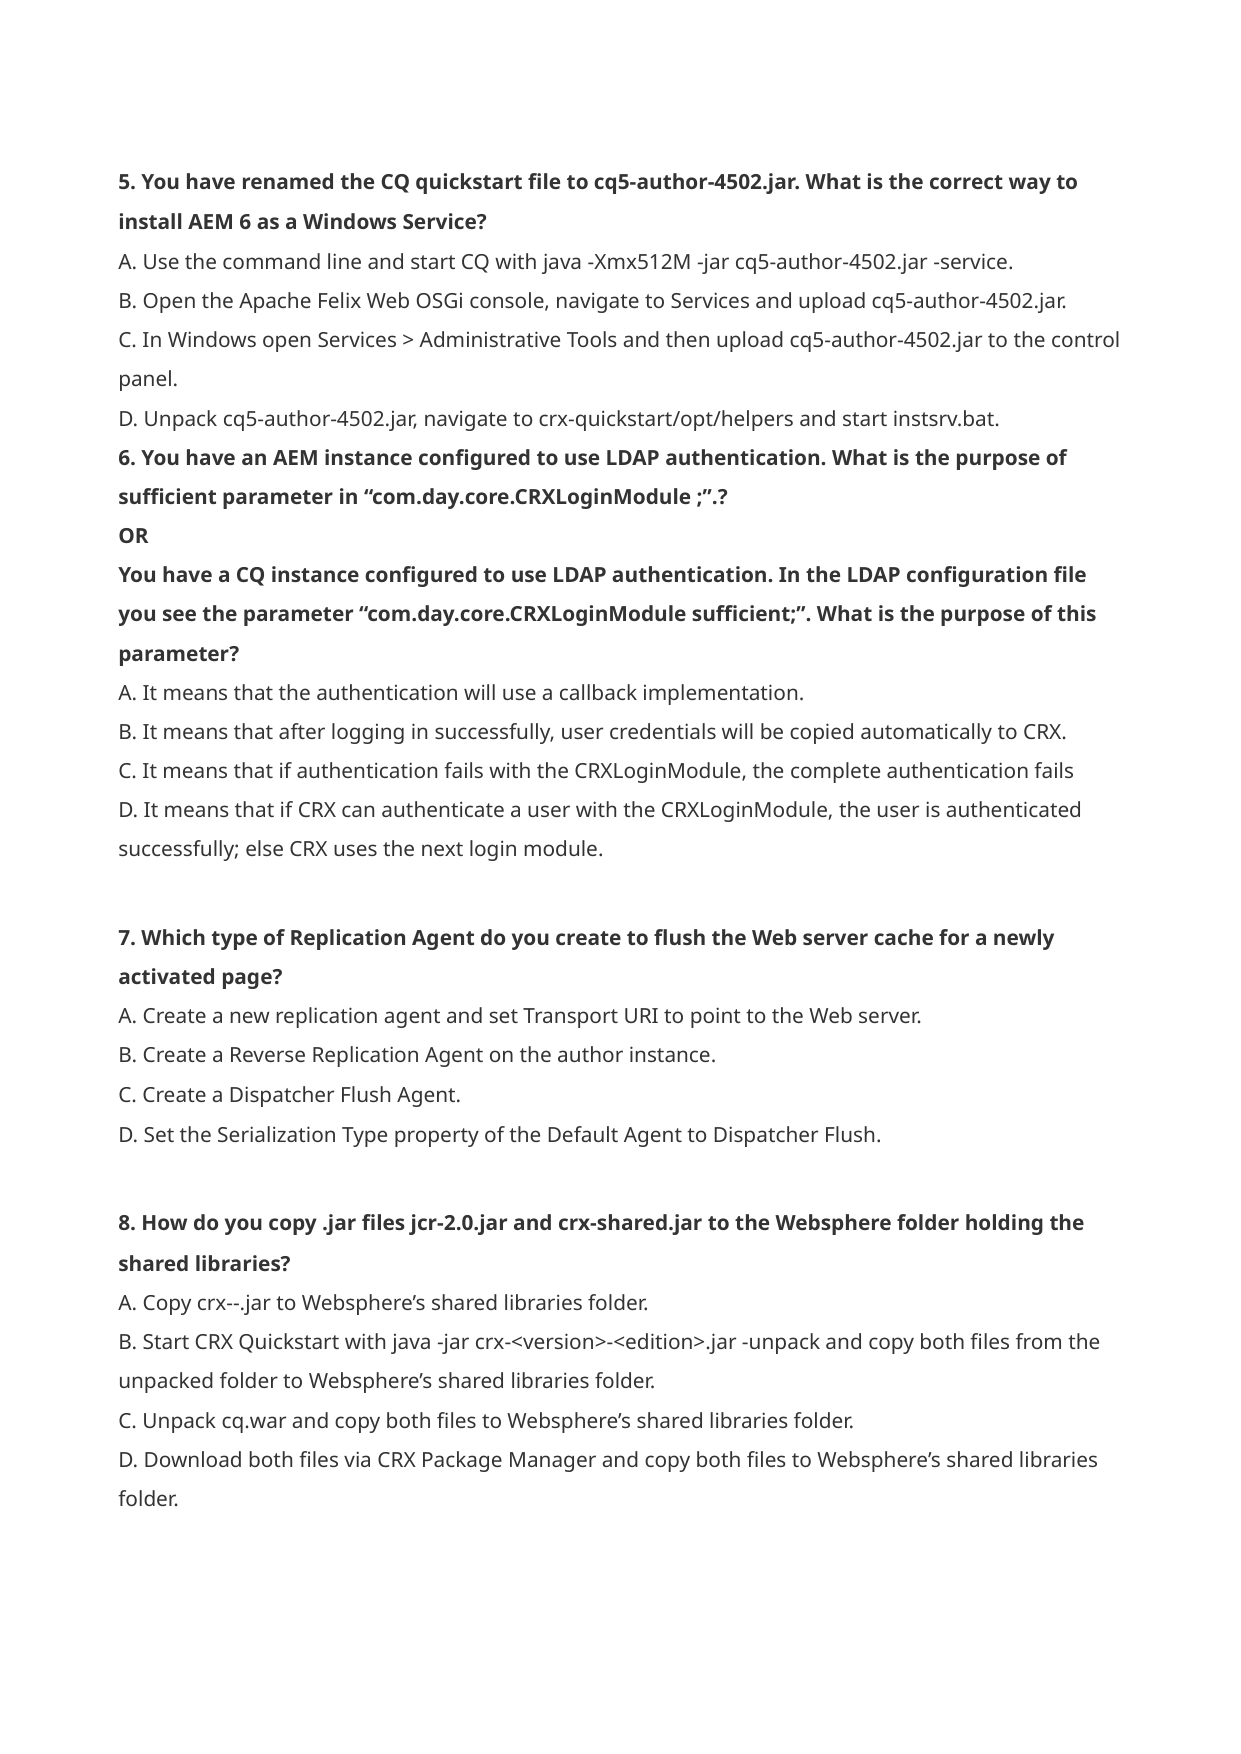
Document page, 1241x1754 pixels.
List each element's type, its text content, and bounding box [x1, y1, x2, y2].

text C. In Windows open Services > Administrative Tools and then upload cq5-author-4502.jar to the control panel. [118, 325, 1122, 393]
text You have a CQ instance configured to use LDAP authentication. In the LDAP configuration file you see the parameter “com.day.core.CRXLoginModule sufficient;”. What is the purpose of this parameter? [118, 560, 1122, 667]
text D. It means that if CRX can authenticate a user with the CRXLoginModule, the user is authenticated successfully; else CRX uses the next login module. [118, 795, 1122, 863]
text 6. You have an AEM instance configured to use LDAP authentication. What is the purpose of sufficient parameter in “com.day.core.CRXLoginModule ;”.? [118, 443, 1122, 511]
text B. It means that after logging in successfully, user credentials will be copied automatically to CRX. [118, 717, 1122, 746]
text A. Use the command line and start CQ with java -Xmx512M -jar cq5-author-4502.jar -service. [118, 247, 1122, 276]
text C. It means that if authentication fails with the CRXLoginModule, the complete authentication fails [118, 756, 1122, 785]
text A. Create a new replication agent and set Transport URI to point to the Web server. [118, 1001, 1122, 1029]
text D. Unpack cq5-author-4502.jar, navigate to crx-quickstart/opt/helpers and start instsrv.bat. [118, 404, 1122, 432]
text 7. Which type of Replication Agent do you create to flush the Web server cache for a newly activated page? [118, 923, 1122, 990]
text A. Copy crx--.jar to Websphere’s shared libraries folder. [118, 1288, 1122, 1317]
text 5. You have renamed the CQ quickstart file to cq5-author-4502.jar. What is the correct way to install AEM 6 as a Windows Service? [118, 167, 1122, 236]
text B. Create a Reverse Replication Agent on the author instance. [118, 1040, 1122, 1069]
text D. Set the Serialization Type property of the Default Agent to Dispatcher Flush. [118, 1120, 1122, 1148]
text B. Open the Apache Felix Web OSGi console, navigate to Services and upload cq5-author-4502.jar. [118, 286, 1122, 315]
text A. It means that the authentication will use a callback implementation. [118, 678, 1122, 706]
text 8. How do you copy .jar files jcr-2.0.jar and crx-shared.jar to the Websphere folder holding the shared libraries? [118, 1208, 1122, 1277]
text D. Download both files via CRX Package Manager and copy both files to Websphere’s shared libraries folder. [118, 1445, 1122, 1512]
text OR [118, 521, 1122, 550]
text C. Create a Dispatcher Flush Agent. [118, 1079, 1122, 1109]
text C. Unpack cq.war and copy both files to Websphere’s shared libraries folder. [118, 1406, 1122, 1434]
text B. Start CRX Quickstart with java -jar crx-<version>-<edition>.jar -unpack and copy both files from the unpacked folder to Websphere’s shared libraries folder. [118, 1327, 1122, 1395]
